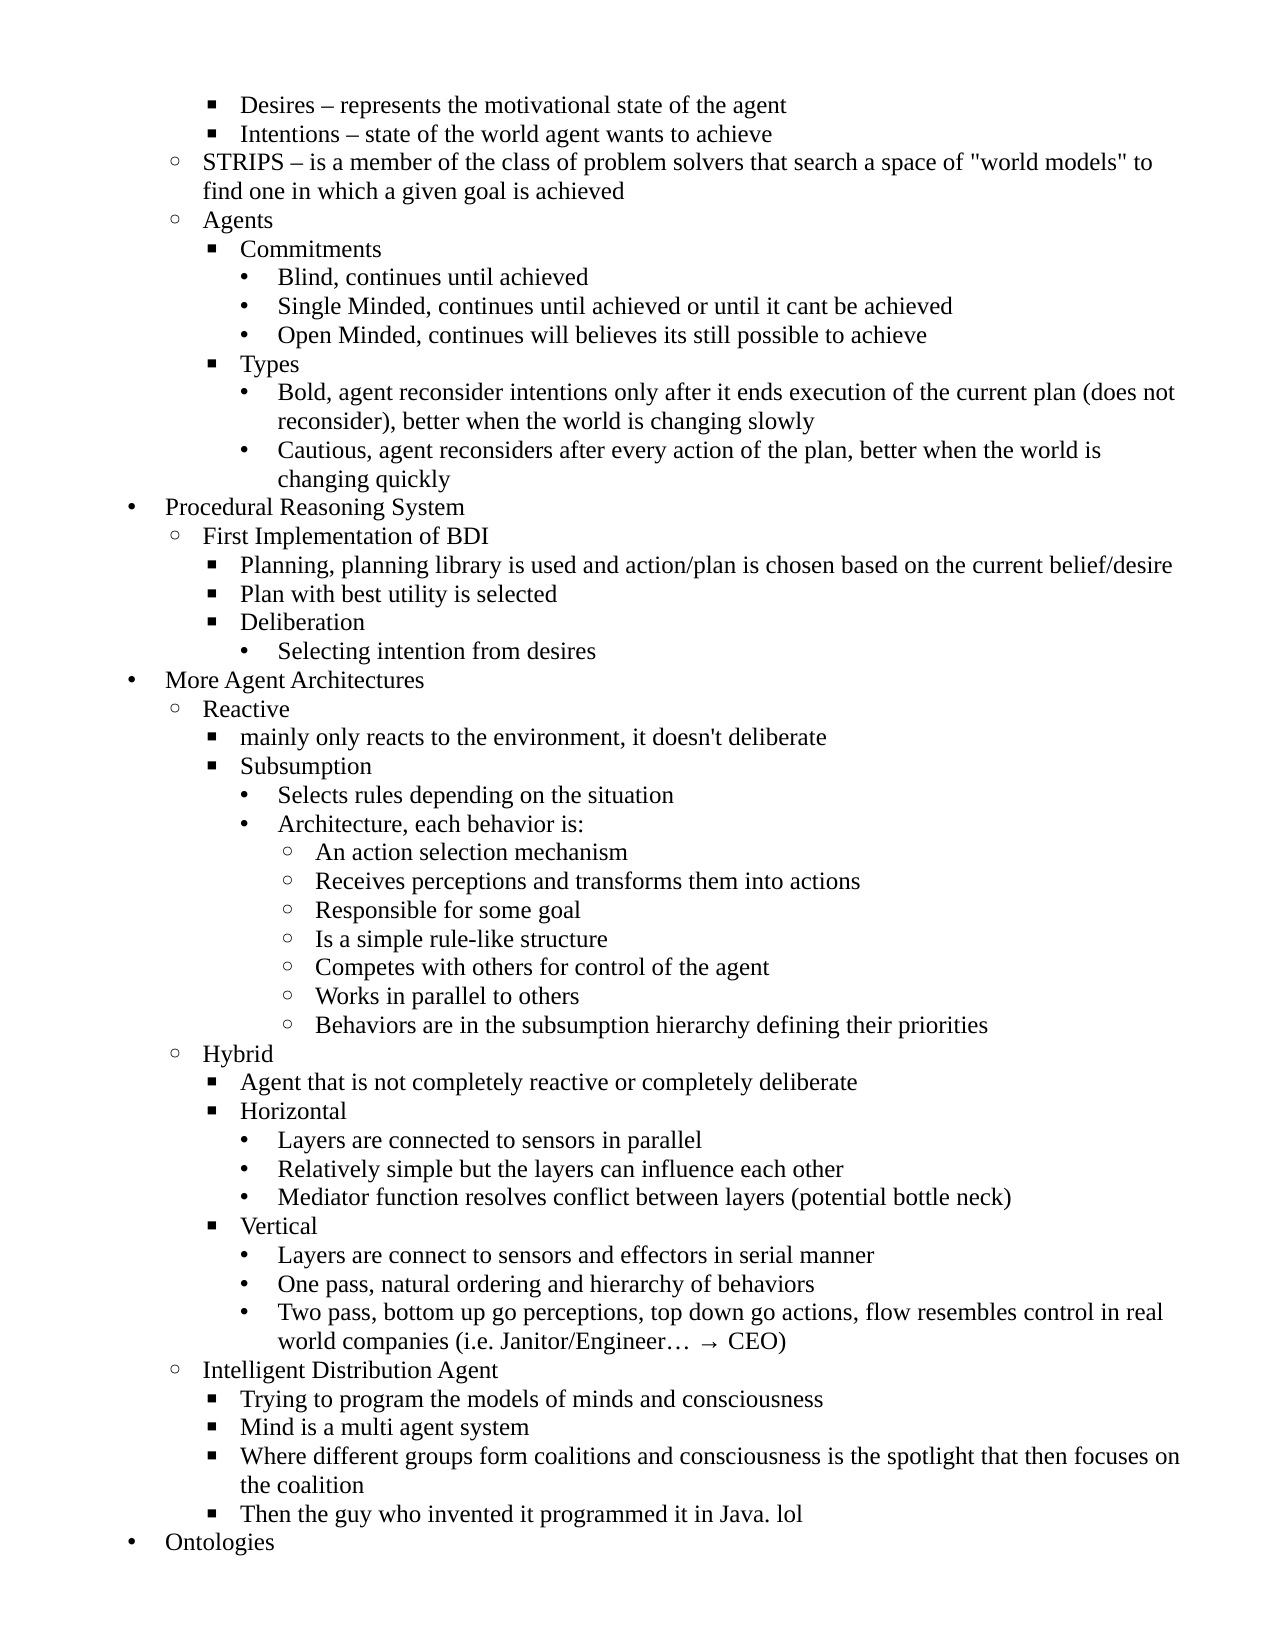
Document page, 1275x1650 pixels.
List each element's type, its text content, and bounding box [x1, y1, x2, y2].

list Intentions – state of the world agent wants to achieve [202, 119, 1185, 147]
list Agents [165, 205, 1185, 234]
list Reactive [165, 694, 1185, 722]
list STRIPS – is a member of the class of problem solvers that search a space of "world models" to find one in which a given goal is achieved [165, 147, 1185, 205]
list One pass, natural ordering and hierarchy of behaviors [240, 1269, 1185, 1297]
list Cautious, agent reconsiders after every action of the plan, better when the world is changing quickly [240, 435, 1185, 492]
list Bold, agent reconsider intentions only after it ends execution of the current plan (does not reconsider), better when the world is changing slowly [240, 377, 1185, 435]
list Subsumption [202, 751, 1185, 780]
list Responsible for some goal [277, 895, 1185, 924]
list Intelligent Distribution Agent [165, 1355, 1185, 1384]
list Agent that is not completely reactive or completely deliberate [202, 1067, 1185, 1096]
list Mind is a multi agent system [202, 1412, 1185, 1441]
list Desires – represents the motivational state of the agent [202, 90, 1185, 119]
list Behaviors are in the subsumption hierarchy defining their priorities [277, 1010, 1185, 1039]
list Blind, continues until achieved [240, 262, 1185, 291]
list Selecting intention from desires [240, 636, 1185, 665]
list Plan with best utility is selected [202, 579, 1185, 607]
list Two pass, bottom up go perceptions, top down go actions, flow resembles control in real world companies (i.e. Janitor/Engineer… → CEO) [240, 1297, 1185, 1355]
list Single Minded, continues until achieved or until it cant be achieved [240, 291, 1185, 320]
list Mediator function resolves conflict between layers (potential bottle neck) [240, 1182, 1185, 1211]
list Types [202, 349, 1185, 377]
list Then the guy who invented it programmed it in Java. lol [202, 1499, 1185, 1527]
list Open Minded, continues will believes its still possible to achieve [240, 320, 1185, 349]
list Layers are connected to sensors in parallel [240, 1125, 1185, 1154]
list Layers are connect to sensors and effectors in serial manner [240, 1240, 1185, 1269]
list Ontologies [127, 1527, 1185, 1556]
list Trying to program the models of minds and consciousness [202, 1384, 1185, 1412]
list An action selection mechanism [277, 837, 1185, 866]
list Where different groups form coalitions and consciousness is the spotlight that then focuses on the coalition [202, 1441, 1185, 1499]
list More Agent Architectures [127, 665, 1185, 694]
list Procedural Reasoning System [127, 492, 1185, 521]
list Planning, planning library is used and action/plan is chosen based on the current belief/desire [202, 550, 1185, 579]
list Deliberation [202, 607, 1185, 636]
list Horizontal [202, 1096, 1185, 1125]
list Commitments [202, 234, 1185, 262]
list Architecture, each behavior is: [240, 809, 1185, 837]
list Works in parallel to others [277, 981, 1185, 1010]
list Receives perceptions and transforms them into actions [277, 866, 1185, 895]
list First Implementation of BDI [165, 521, 1185, 550]
list Selects rules depending on the situation [240, 780, 1185, 809]
list Hybrid [165, 1039, 1185, 1067]
list Is a simple rule-like structure [277, 924, 1185, 952]
list Vertical [202, 1211, 1185, 1240]
list Competes with others for control of the agent [277, 952, 1185, 981]
list Relatively simple but the layers can influence each other [240, 1154, 1185, 1182]
list mainly only reacts to the environment, it doesn't deliberate [202, 722, 1185, 751]
